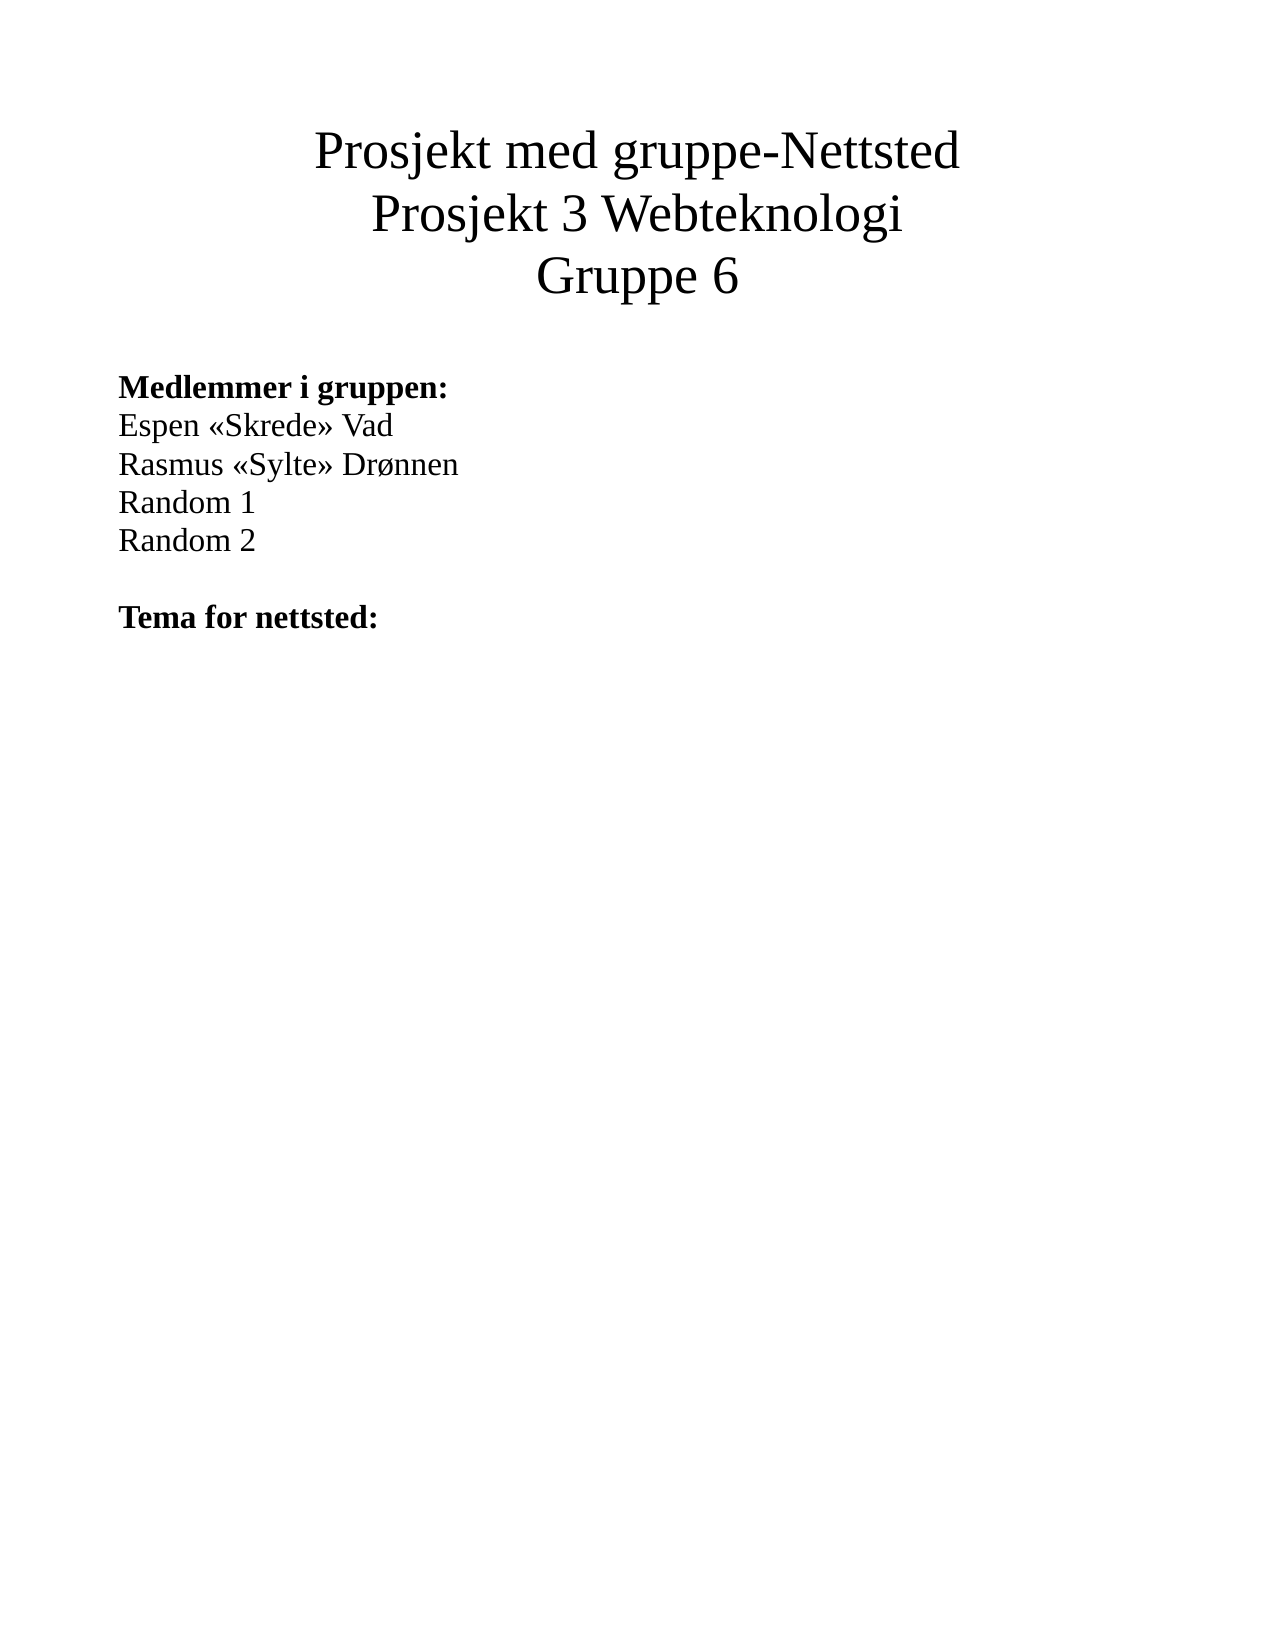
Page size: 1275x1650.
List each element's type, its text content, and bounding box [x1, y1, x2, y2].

text Prosjekt med gruppe-Nettsted [118, 118, 1157, 180]
text Rasmus «Sylte» Drønnen [118, 444, 1157, 482]
text Tema for nettsted: [118, 597, 1157, 636]
text Random 2 [118, 521, 1157, 559]
text Gruppe 6 [118, 243, 1157, 305]
text Espen «Skrede» Vad [118, 406, 1157, 444]
text Random 1 [118, 482, 1157, 521]
text Prosjekt 3 Webteknologi [118, 180, 1157, 243]
text Medlemmer i gruppen: [118, 367, 1157, 406]
